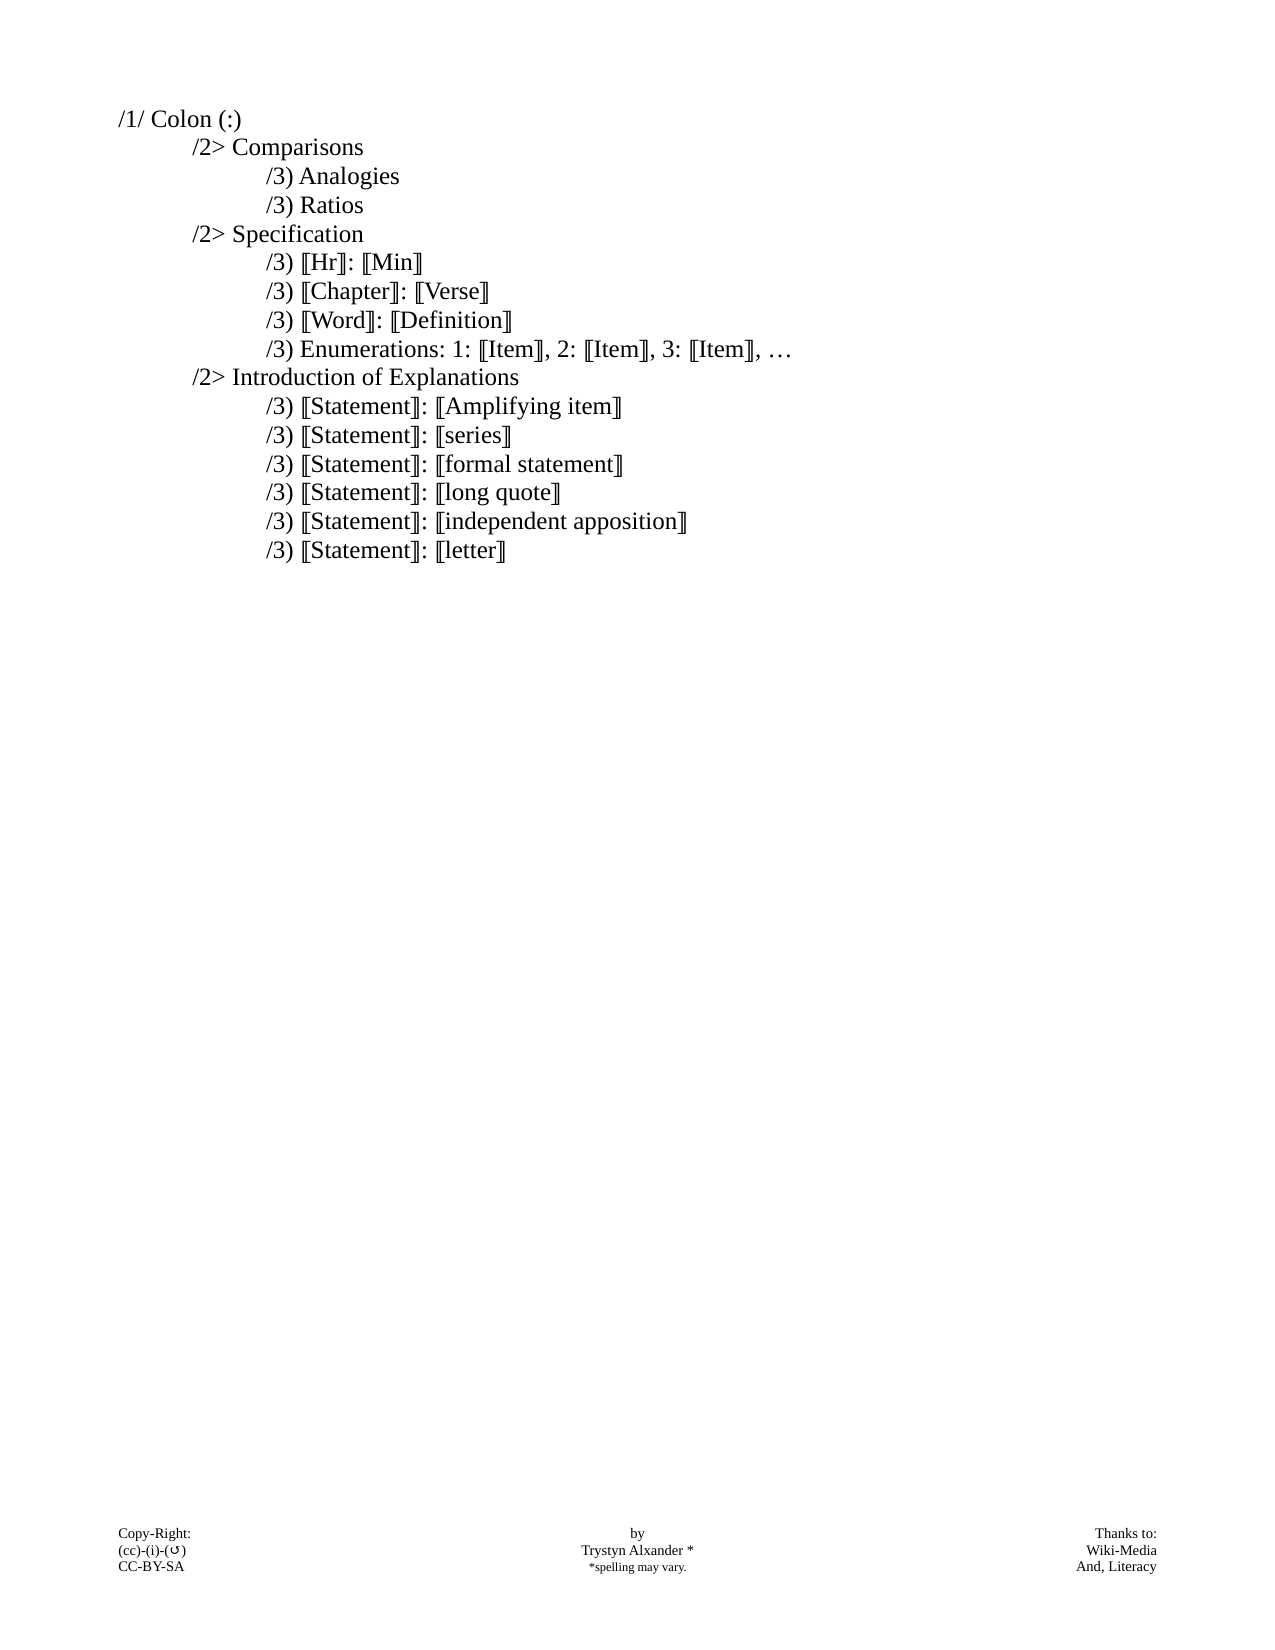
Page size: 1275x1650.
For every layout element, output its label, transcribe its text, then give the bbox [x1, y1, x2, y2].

text /2> Introduction of Explanations [118, 362, 1157, 391]
text /3) ⟦Statement⟧: ⟦letter⟧ [118, 535, 1157, 564]
text /2> Comparisons [118, 132, 1157, 161]
text /3) Analogies [118, 161, 1157, 190]
text /1/ Colon (:) [118, 104, 1157, 132]
text /3) Ratios [118, 190, 1157, 219]
text /3) ⟦Word⟧: ⟦Definition⟧ [118, 305, 1157, 334]
text /3) ⟦Statement⟧: ⟦Amplifying item⟧ /3) ⟦Statement⟧: ⟦series⟧ /3) ⟦Statement⟧: ⟦formal statement⟧ /3) ⟦Statement⟧: ⟦long quote⟧ [118, 391, 1157, 506]
text /2> Specification [118, 219, 1157, 247]
text /3) ⟦Chapter⟧: ⟦Verse⟧ [118, 276, 1157, 305]
text /3) Enumerations: 1: ⟦Item⟧, 2: ⟦Item⟧, 3: ⟦Item⟧, … [118, 334, 1157, 362]
text /3) ⟦Statement⟧: ⟦independent apposition⟧ [118, 506, 1157, 535]
text /3) ⟦Hr⟧: ⟦Min⟧ [118, 247, 1157, 276]
